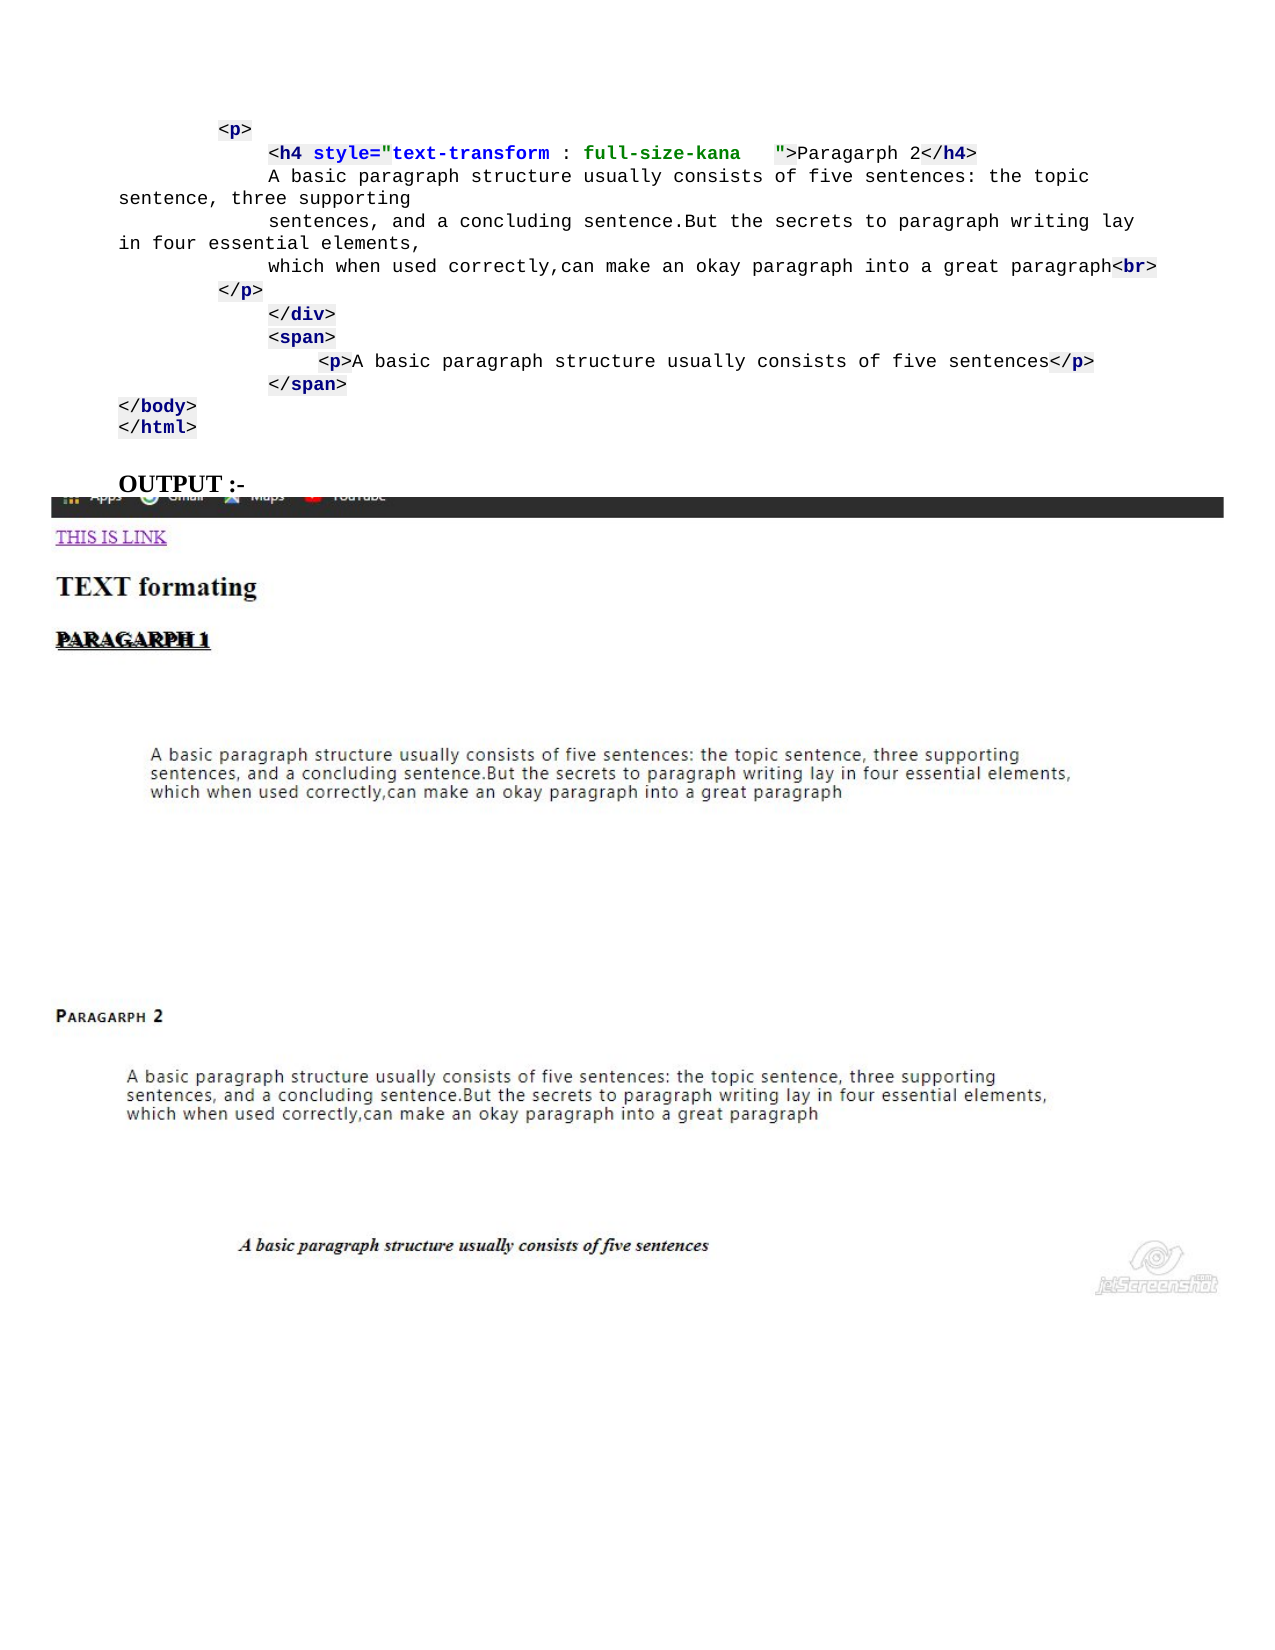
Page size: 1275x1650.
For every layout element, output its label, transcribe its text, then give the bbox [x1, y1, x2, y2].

text <p>A basic paragraph structure usually consists of five sentences</p> [118, 350, 1157, 373]
text <span> [118, 326, 1157, 350]
text <p> [118, 118, 1157, 142]
text </span> [118, 373, 1157, 397]
text </html> [118, 418, 1157, 439]
text OUTPUT :- [118, 469, 1157, 497]
text sentences, and a concluding sentence.But the secrets to paragraph writing lay in four essential elements, [118, 210, 1157, 255]
text </div> [118, 302, 1157, 326]
picture [51, 497, 1224, 1301]
text <h4 style="text-transform : full-size-kana ">Paragarph 2</h4> [118, 142, 1157, 165]
text </p> [118, 279, 1157, 302]
text </body> [118, 397, 1157, 418]
text which when used correctly,can make an okay paragraph into a great paragraph<br> [118, 255, 1157, 279]
text A basic paragraph structure usually consists of five sentences: the topic sentence, three supporting [118, 165, 1157, 210]
